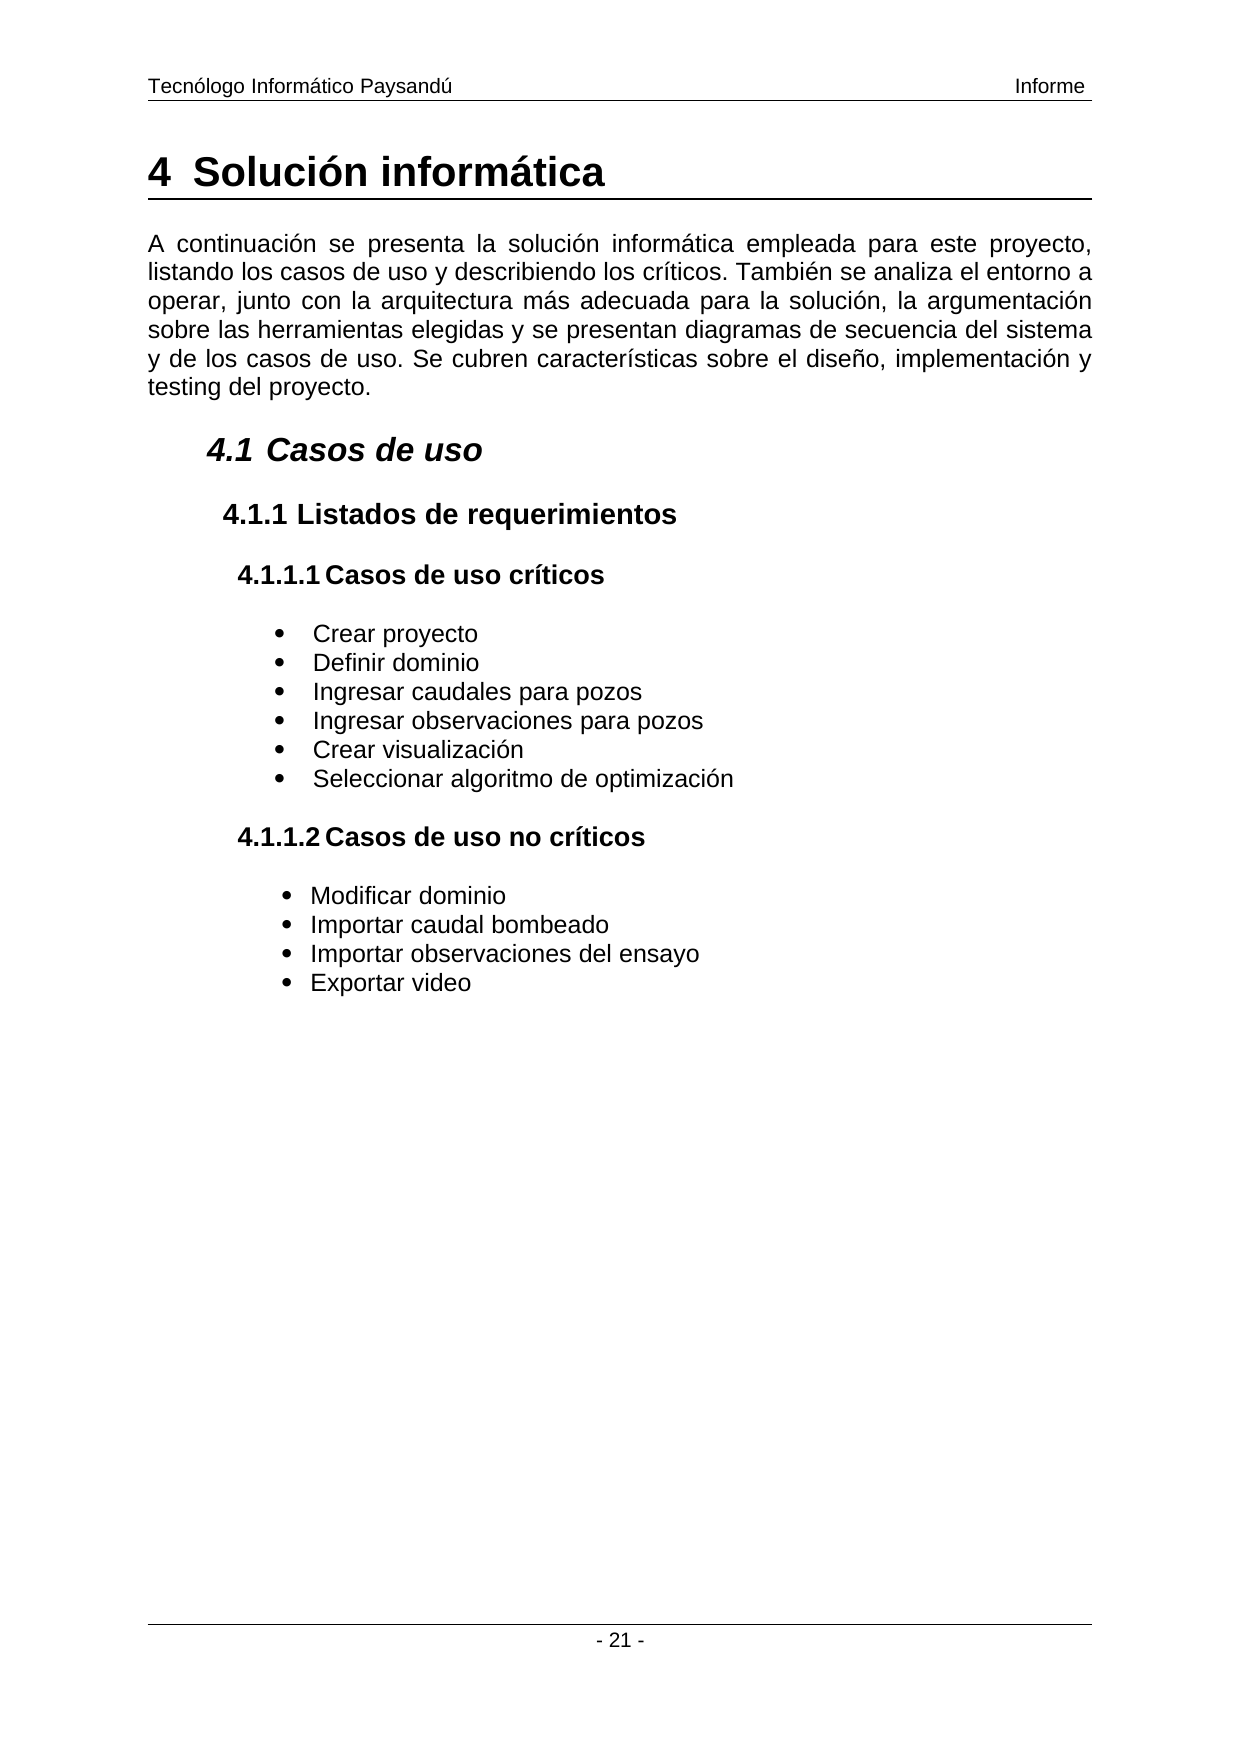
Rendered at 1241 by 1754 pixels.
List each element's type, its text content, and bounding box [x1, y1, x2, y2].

subtitle Solución informática [148, 148, 1092, 198]
list Modificar dominio [282, 881, 1092, 910]
subtitle Casos de uso [207, 430, 1092, 468]
list Ingresar observaciones para pozos [275, 706, 1092, 735]
list Crear proyecto [275, 619, 1092, 648]
text A continuación se presenta la solución informática empleada para este proyecto, listando los casos de uso y describiendo los críticos. También se analiza el entorno a operar, junto con la arquitectura más adecuada para la solución, la argumentación sobre las herramientas elegidas y se presentan diagramas de secuencia del sistema y de los casos de uso. Se cubren características sobre el diseño, implementación y testing del proyecto. [148, 228, 1092, 401]
list Crear visualización [275, 735, 1092, 763]
list Importar observaciones del ensayo [282, 939, 1092, 968]
list Definir dominio [275, 648, 1092, 677]
subtitle Casos de uso no críticos [237, 821, 1092, 852]
list Exportar video [282, 968, 1092, 997]
list Importar caudal bombeado [282, 910, 1092, 939]
subtitle Casos de uso críticos [237, 559, 1092, 591]
list Seleccionar algoritmo de optimización [275, 763, 1092, 792]
list Ingresar caudales para pozos [275, 677, 1092, 706]
subtitle Listados de requerimientos [223, 497, 1092, 531]
